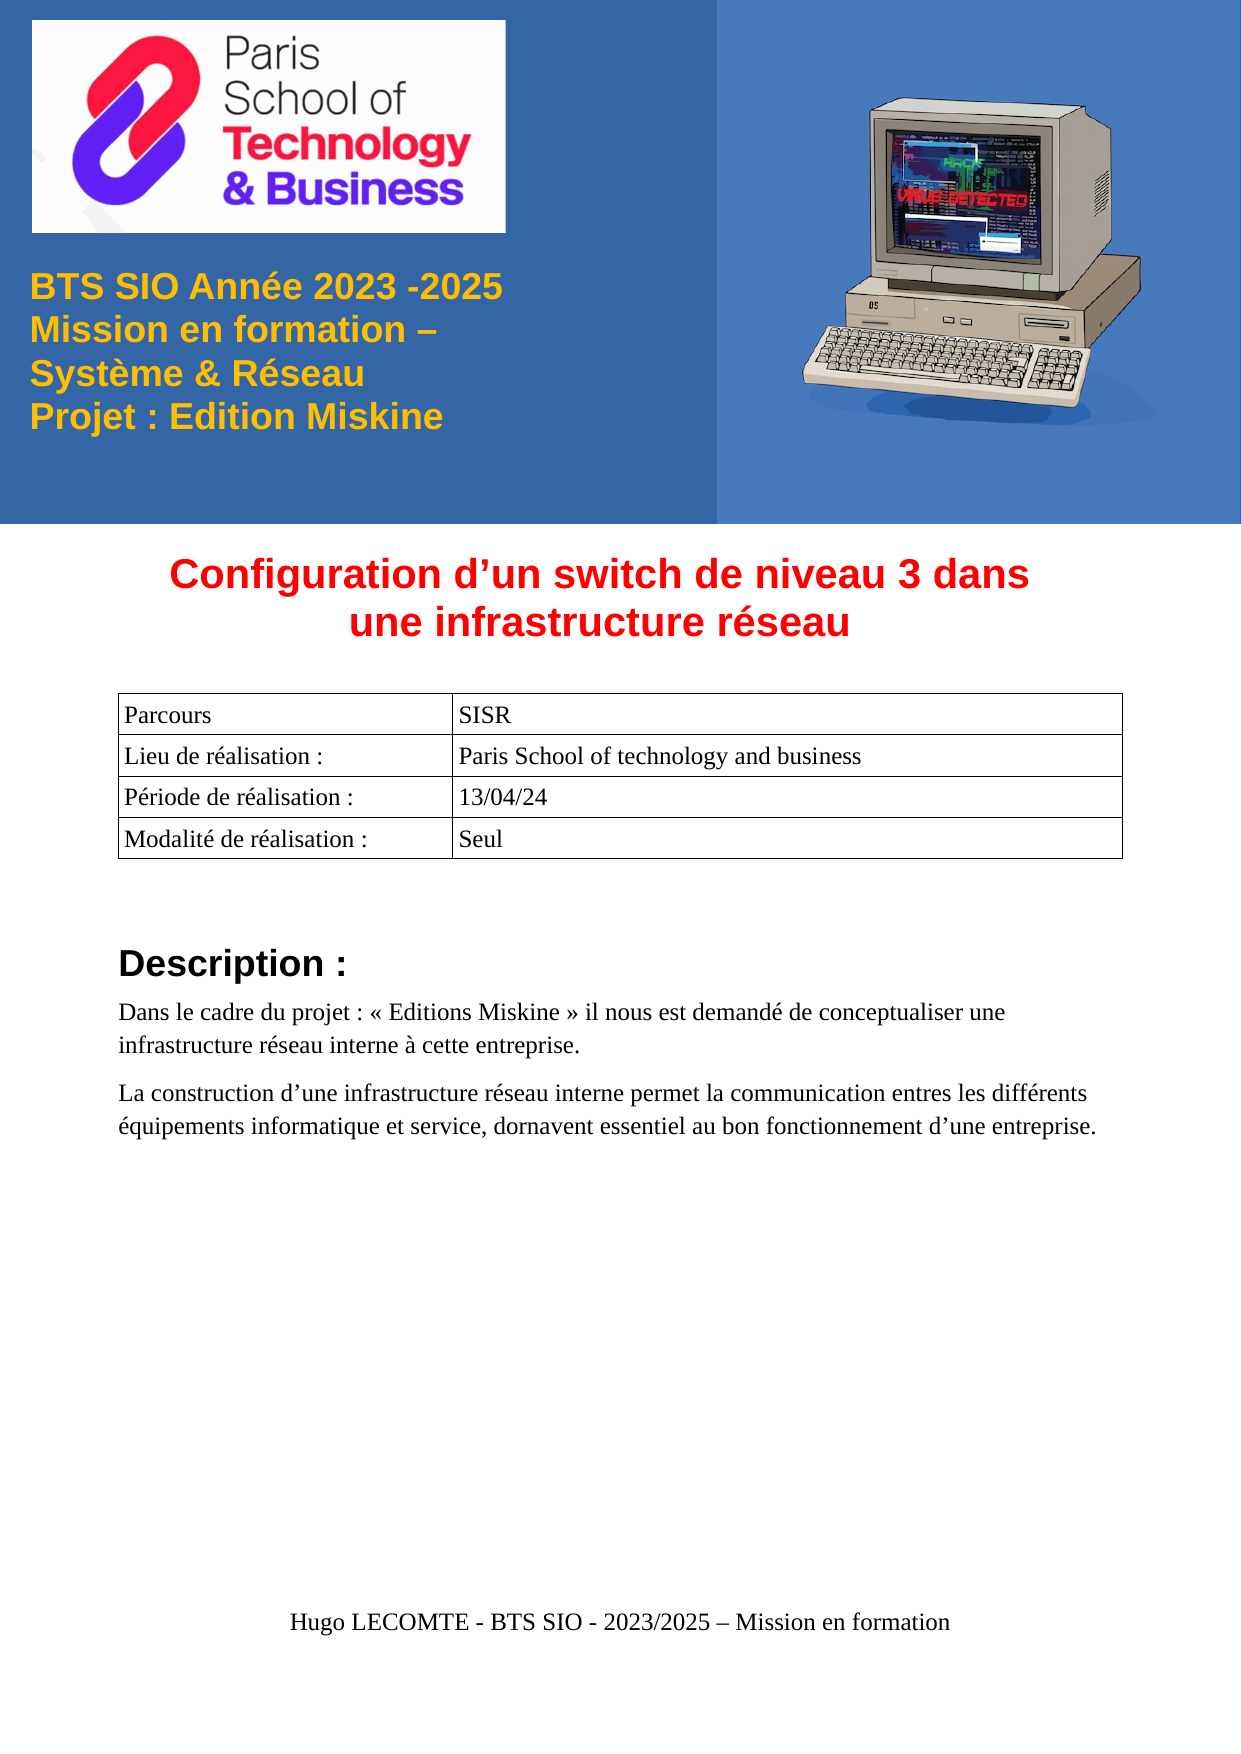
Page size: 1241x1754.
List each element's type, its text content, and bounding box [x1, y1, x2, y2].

text Projet : Edition Miskine [29, 394, 576, 437]
text La construction d’une infrastructure réseau interne permet la communication entres les différents équipements informatique et service, dornavent essentiel au bon fonctionnement d’une entreprise. [118, 1078, 1122, 1140]
text BTS SIO Année 2023 -2025 [29, 264, 576, 308]
picture [716, 0, 1241, 524]
table_header SISR [453, 694, 1122, 734]
text Dans le cadre du projet : « Editions Miskine » il nous est demandé de conceptualiser une infrastructure réseau interne à cette entreprise. [118, 997, 1122, 1059]
table_cell Paris School of technology and business [453, 735, 1122, 776]
table_header Parcours [119, 694, 452, 734]
table_cell Modalité de réalisation : [119, 818, 452, 858]
table_cell Seul [453, 818, 1122, 858]
subtitle Description : [118, 942, 1122, 985]
table_cell Lieu de réalisation : [119, 735, 452, 776]
text Mission en formation – Système & Réseau [29, 308, 576, 394]
picture [32, 20, 506, 233]
table_cell Période de réalisation : [119, 777, 452, 817]
table_cell 13/04/24 [453, 777, 1122, 817]
